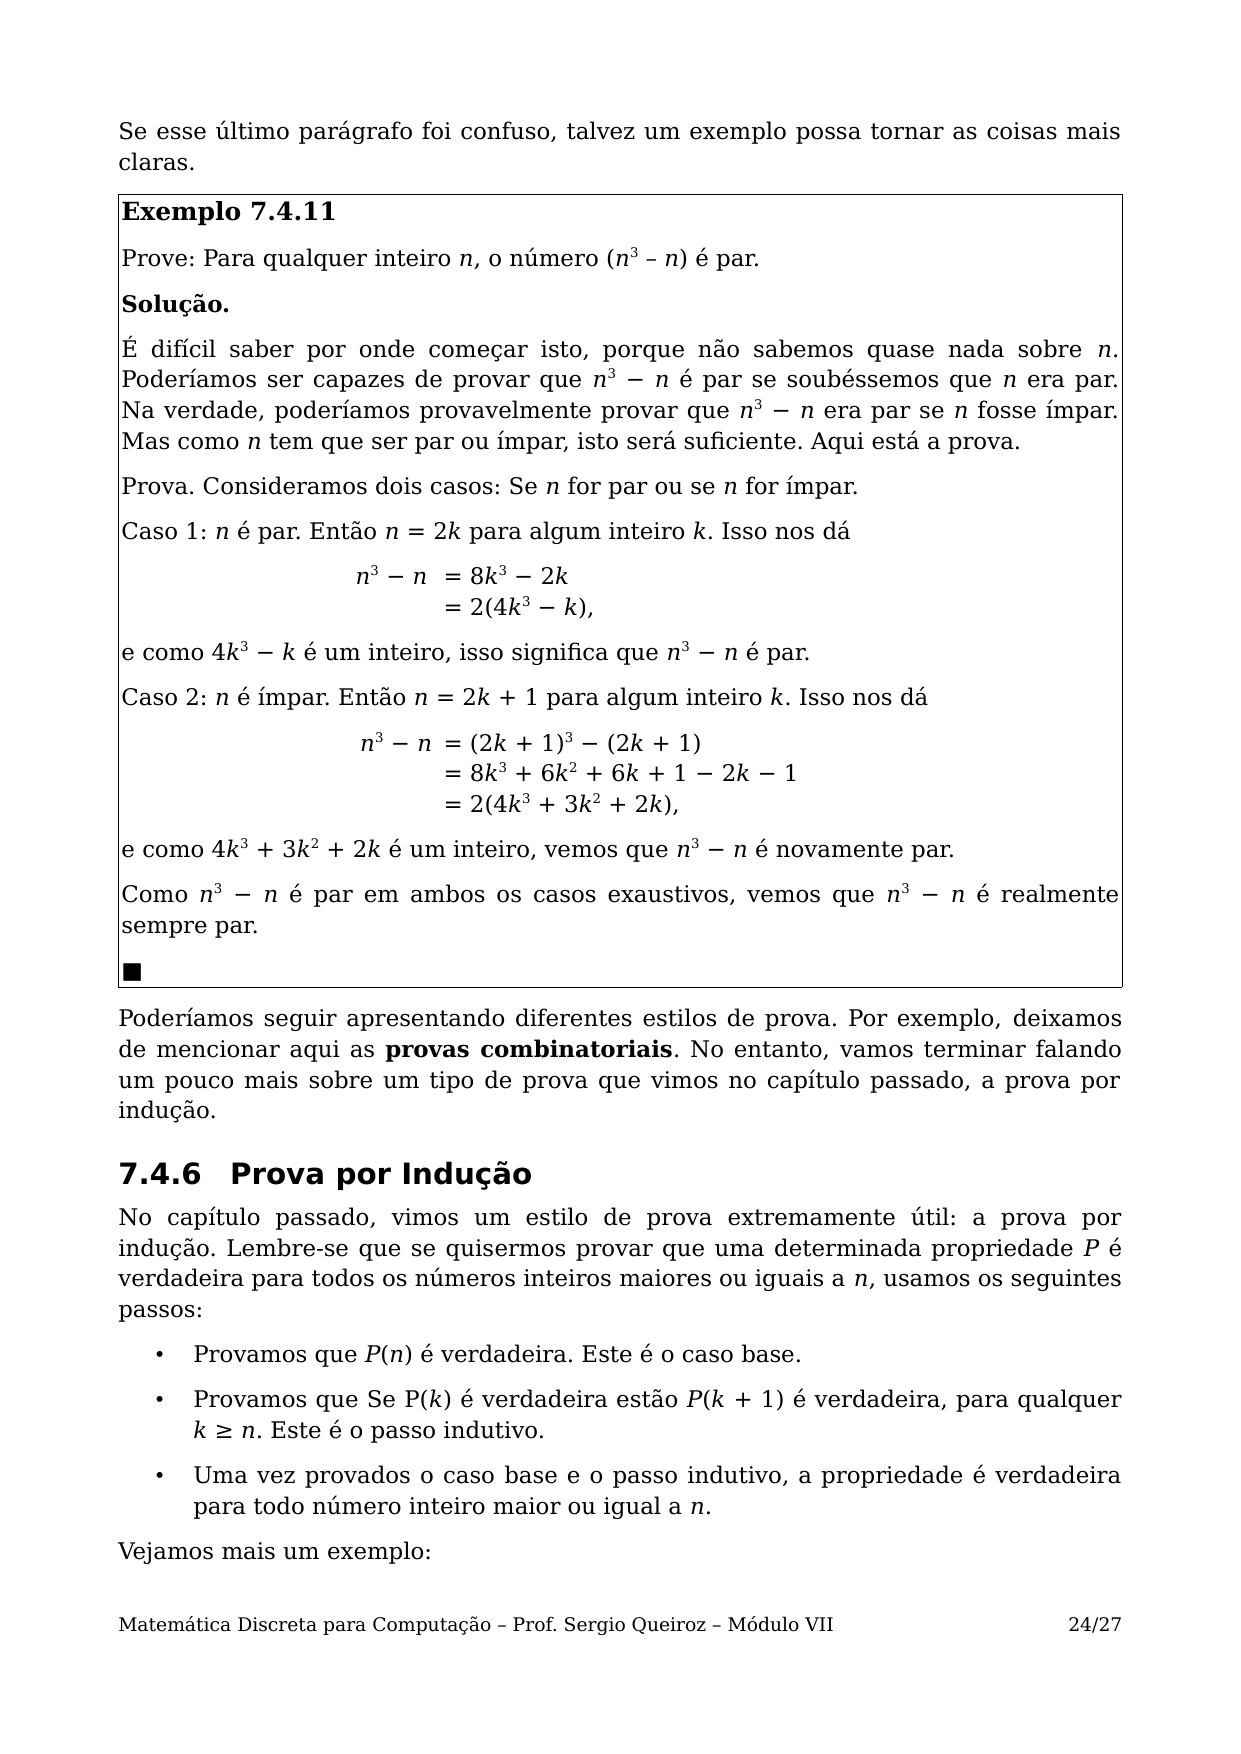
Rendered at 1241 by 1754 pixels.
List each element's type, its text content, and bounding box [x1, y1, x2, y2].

text n3 − n = 8k3 − 2k = 2(4k3 − k), [119, 561, 1122, 621]
text e como 4k3 + 3k2 + 2k é um inteiro, vemos que n3 − n é novamente par. [119, 833, 1122, 863]
text Como n3 − n é par em ambos os casos exaustivos, vemos que n3 − n é realmente sempre par. [119, 878, 1122, 939]
text Se esse último parágrafo foi confuso, talvez um exemplo possa tornar as coisas mais claras. [118, 118, 1122, 175]
list Uma vez provados o caso base e o passo indutivo, a propriedade é verdadeira para todo número inteiro maior ou igual a n. [156, 1462, 1122, 1519]
text Prova. Consideramos dois casos: Se n for par ou se n for ímpar. [119, 470, 1122, 500]
text n3 − n = (2k + 1)3 − (2k + 1) = 8k3 + 6k2 + 6k + 1 − 2k − 1 = 2(4k3 + 3k2 + 2k), [119, 727, 1122, 818]
list Provamos que Se P(k) é verdadeira estão P(k + 1) é verdadeira, para qualquer k ≥ n. Este é o passo indutivo. [156, 1386, 1122, 1444]
text ■ [119, 954, 1122, 987]
text e como 4k3 − k é um inteiro, isso significa que n3 − n é par. [119, 636, 1122, 666]
text Caso 1: n é par. Então n = 2k para algum inteiro k. Isso nos dá [119, 515, 1122, 545]
text Vejamos mais um exemplo: [118, 1538, 1122, 1565]
text No capítulo passado, vimos um estilo de prova extremamente útil: a prova por indução. Lembre-se que se quisermos provar que uma determinada propriedade P é verdadeira para todos os números inteiros maiores ou iguais a n, usamos os seguintes passos: [118, 1204, 1122, 1323]
subtitle Prova por Indução [118, 1157, 1122, 1192]
text Exemplo 7.4.11 [119, 195, 1122, 226]
text Prove: Para qualquer inteiro n, o número (n3 – n) é par. [119, 242, 1122, 272]
list Provamos que P(n) é verdadeira. Este é o caso base. [156, 1341, 1122, 1368]
text É difícil saber por onde começar isto, porque não sabemos quase nada sobre n. Poderíamos ser capazes de provar que n3 − n é par se soubéssemos que n era par. Na verdade, poderíamos provavelmente provar que n3 − n era par se n fosse ímpar. Mas como n tem que ser par ou ímpar, isto será suficiente. Aqui está a prova. [119, 333, 1122, 454]
text Caso 2: n é ímpar. Então n = 2k + 1 para algum inteiro k. Isso nos dá [119, 682, 1122, 711]
text Poderíamos seguir apresentando diferentes estilos de prova. Por exemplo, deixamos de mencionar aqui as provas combinatoriais. No entanto, vamos terminar falando um pouco mais sobre um tipo de prova que vimos no capítulo passado, a prova por indução. [118, 1006, 1122, 1124]
text Solução. [119, 287, 1122, 317]
